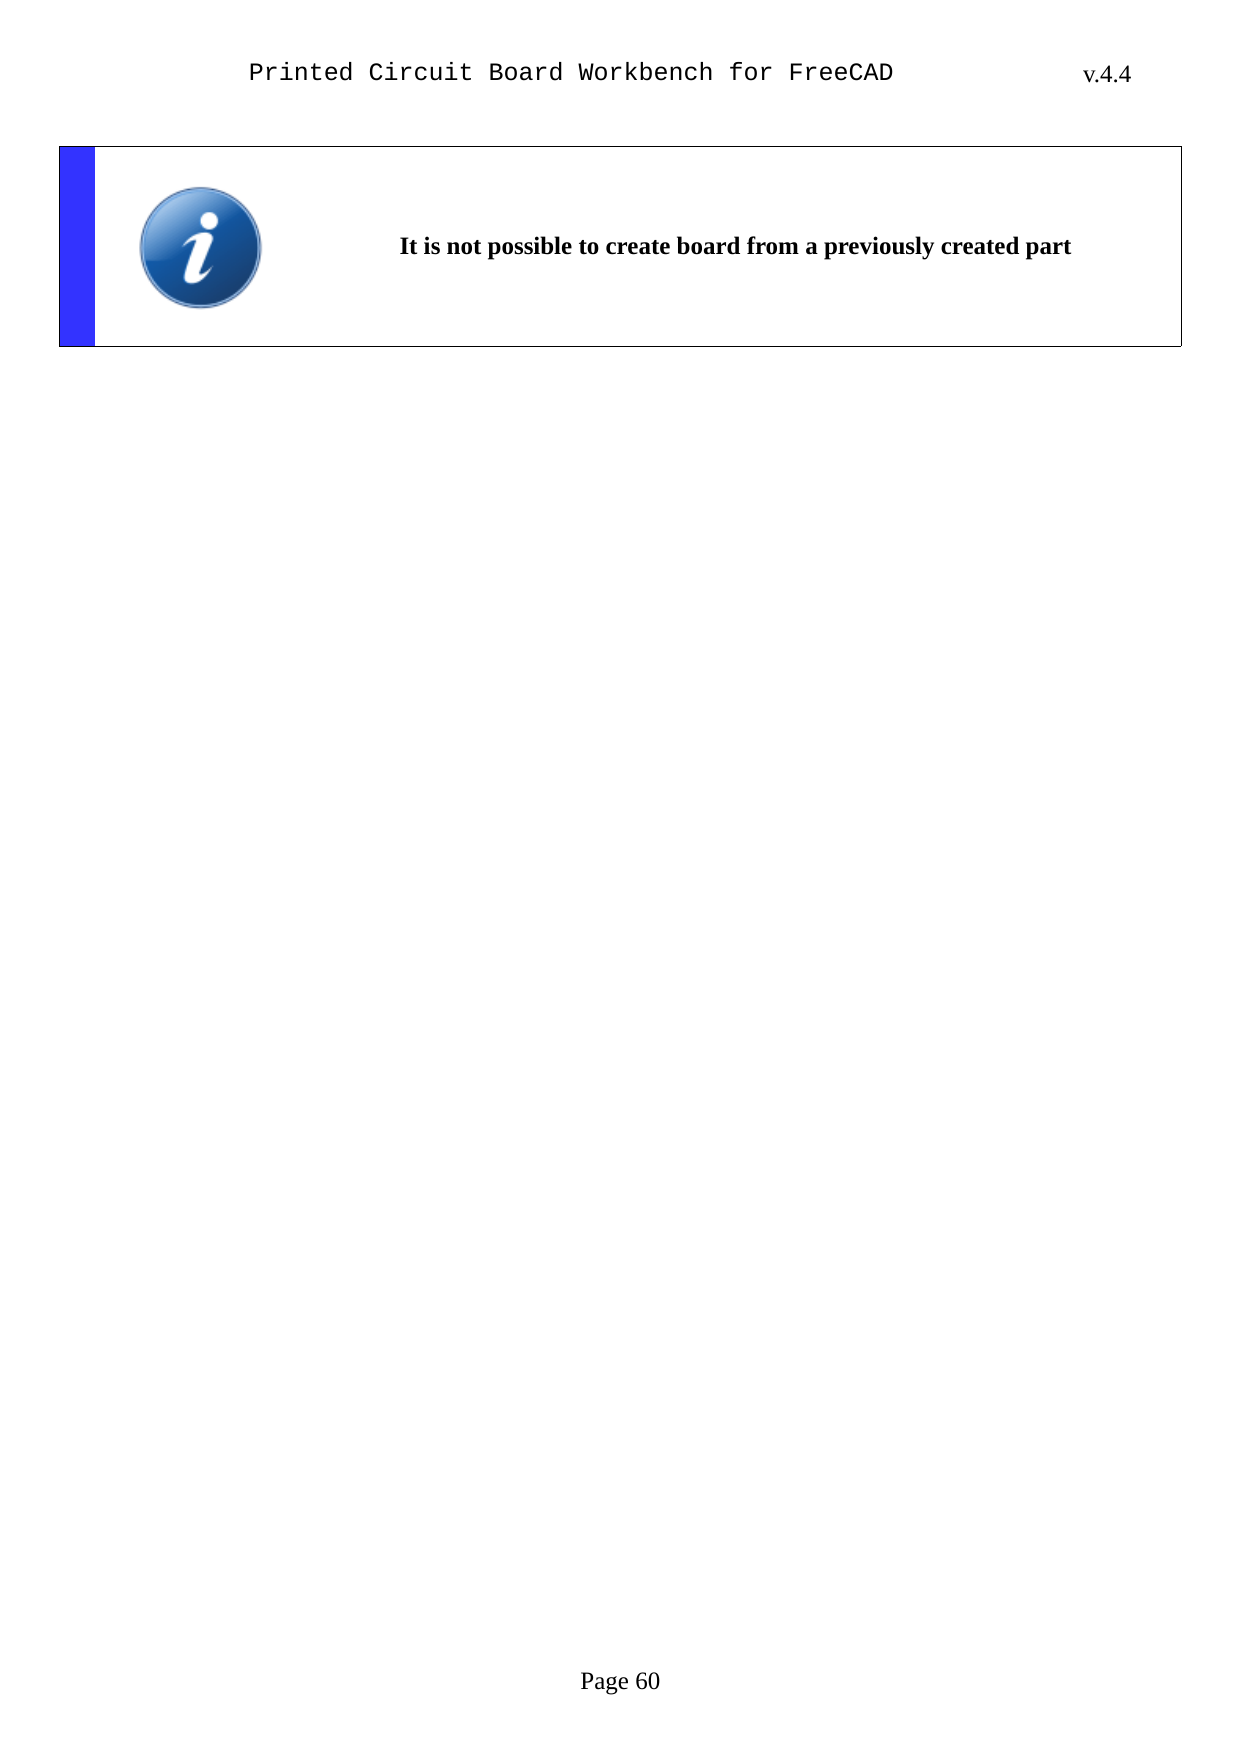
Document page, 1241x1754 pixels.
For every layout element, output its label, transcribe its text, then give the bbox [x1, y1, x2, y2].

table_header [95, 147, 323, 346]
table_header It is not possible to create board from a previously created part [323, 147, 1148, 346]
picture [135, 178, 267, 313]
table_header [60, 147, 95, 346]
table_header [1148, 147, 1181, 346]
